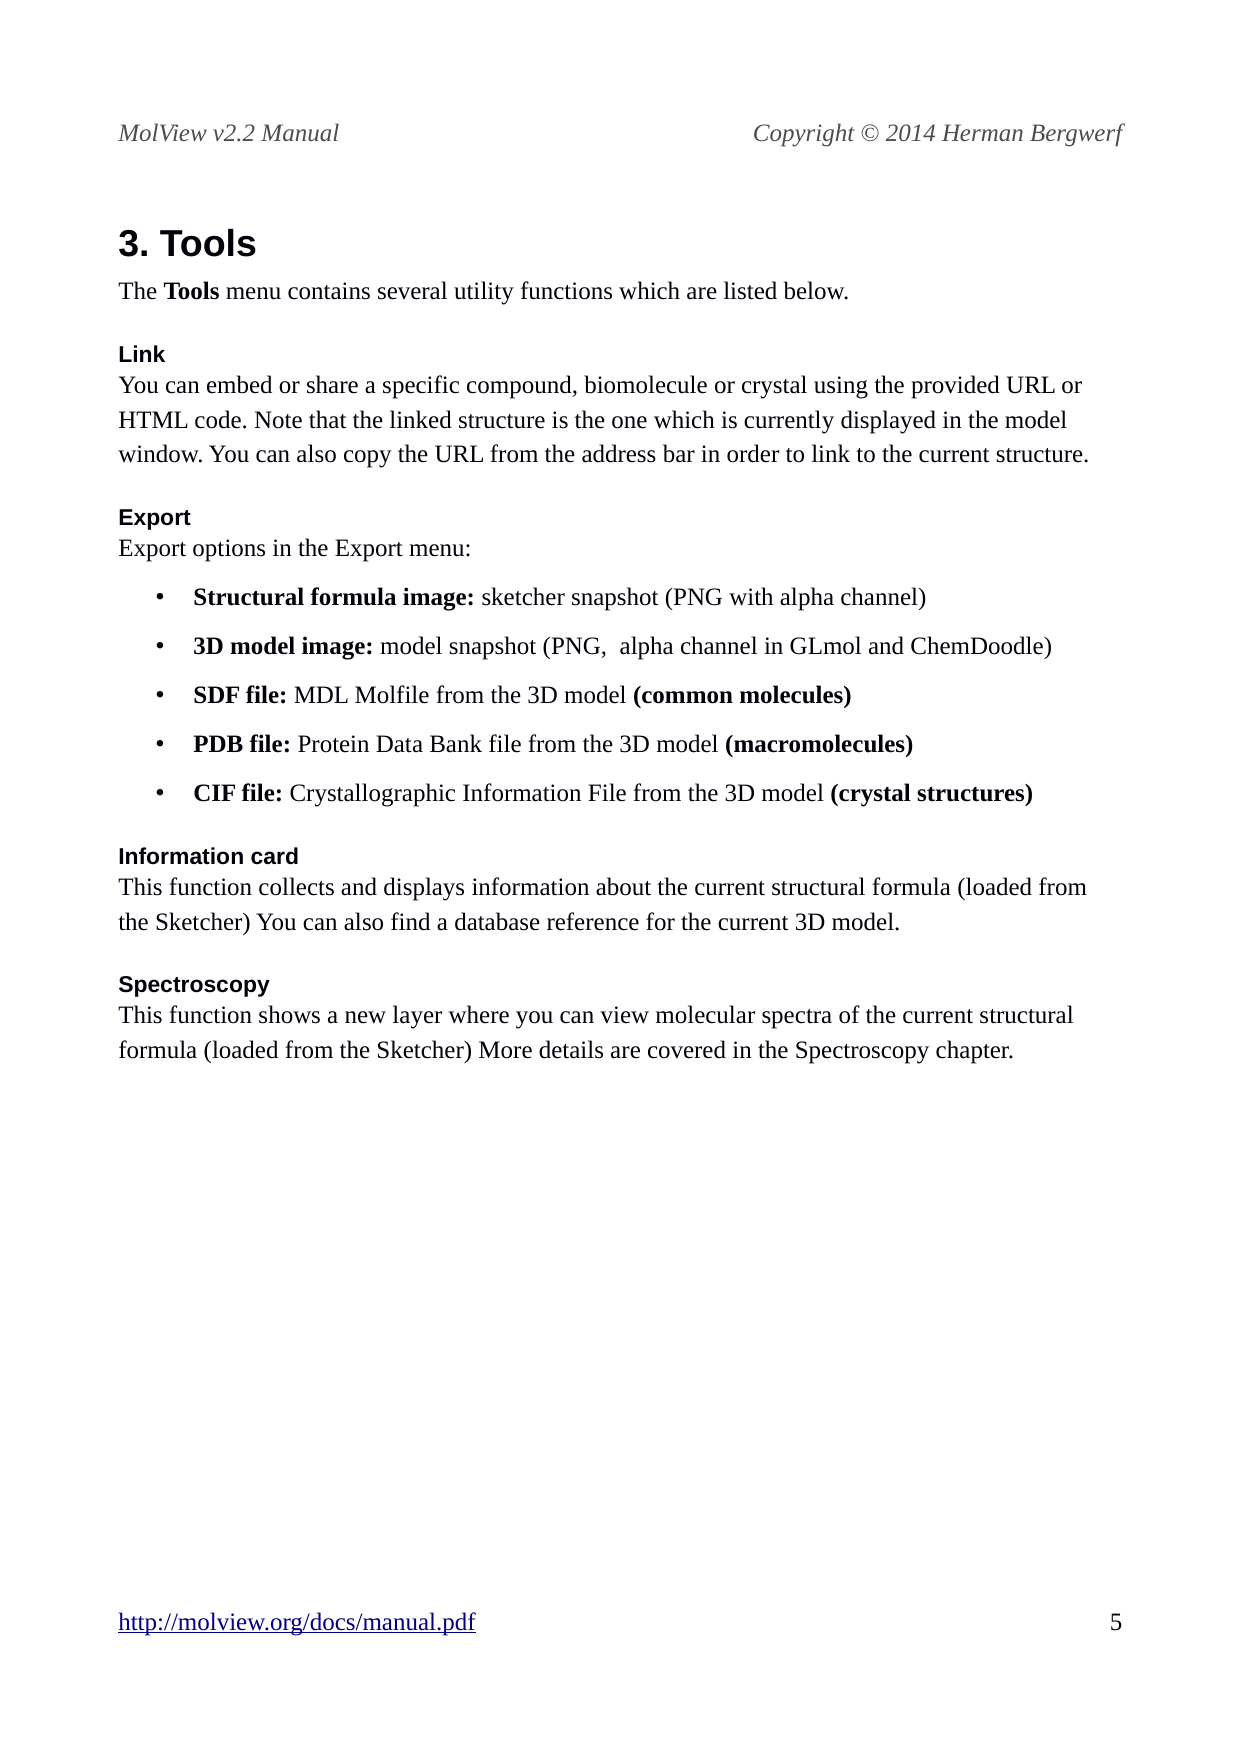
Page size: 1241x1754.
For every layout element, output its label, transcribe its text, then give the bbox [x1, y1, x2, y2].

text This function shows a new layer where you can view molecular spectra of the current structural formula (loaded from the Sketcher) More details are covered in the Spectroscopy chapter. [118, 1001, 1122, 1064]
list Structural formula image: sketcher snapshot (PNG with alpha channel) [156, 582, 1122, 611]
list PDB file: Protein Data Bank file from the 3D model (macromolecules) [156, 729, 1122, 758]
list CIF file: Crystallographic Information File from the 3D model (crystal structures) [156, 778, 1122, 807]
subtitle Link [118, 341, 1122, 367]
text You can embed or share a specific compound, biomolecule or crystal using the provided URL or HTML code. Note that the linked structure is the one which is currently displayed in the model window. You can also copy the URL from the address bar in order to link to the current structure. [118, 370, 1122, 468]
list The Tools menu contains several utility functions which are listed below. [118, 276, 1122, 305]
subtitle Spectroscopy [118, 971, 1122, 998]
text This function collects and displays information about the current structural formula (loaded from the Sketcher) You can also find a database reference for the current 3D model. [118, 872, 1122, 936]
list 3D model image: model snapshot (PNG, alpha channel in GLmol and ChemDoodle) [156, 631, 1122, 660]
text Export options in the Export menu: [118, 533, 1122, 562]
list SDF file: MDL Molfile from the 3D model (common molecules) [156, 680, 1122, 709]
subtitle 3. Tools [118, 221, 1122, 264]
subtitle Information card [118, 843, 1122, 869]
subtitle Export [118, 504, 1122, 530]
